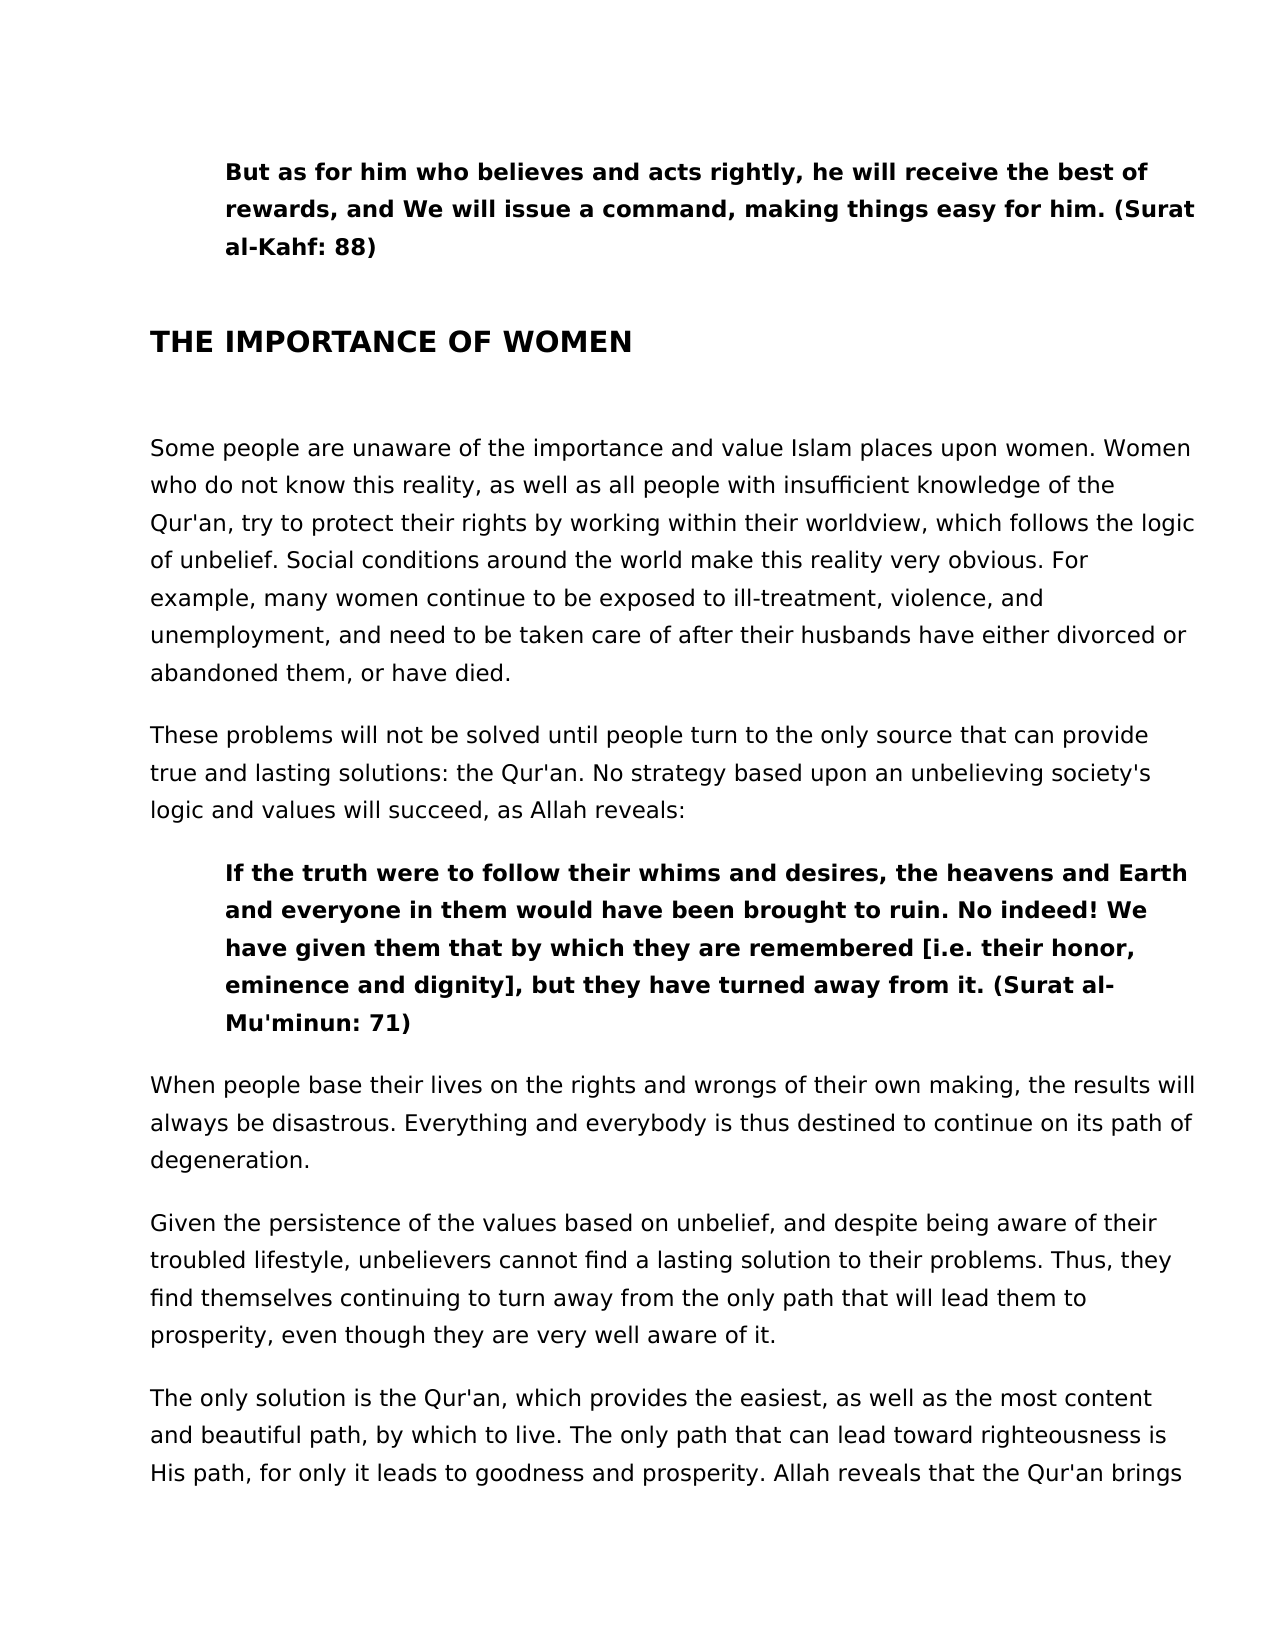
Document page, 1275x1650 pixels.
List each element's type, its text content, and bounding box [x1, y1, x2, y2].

text If the truth were to follow their whims and desires, the heavens and Earth and everyone in them would have been brought to ruin. No indeed! We have given them that by which they are remembered [i.e. their honor, eminence and dignity], but they have turned away from it. (Surat al-Mu'minun: 71) [225, 851, 1200, 1038]
text But as for him who believes and acts rightly, he will receive the best of rewards, and We will issue a command, making things easy for him. (Surat al-Kahf: 88) [225, 150, 1200, 262]
text These problems will not be solved until people turn to the only source that can provide true and lasting solutions: the Qur'an. No strategy based upon an unbelieving society's logic and values will succeed, as Allah reveals: [150, 713, 1200, 826]
subtitle THE IMPORTANCE OF WOMEN [150, 325, 1200, 359]
text When people base their lives on the rights and wrongs of their own making, the results will always be disastrous. Everything and everybody is thus destined to continue on its path of degeneration. [150, 1063, 1200, 1176]
text Given the persistence of the values based on unbelief, and despite being aware of their troubled lifestyle, unbelievers cannot find a lasting solution to their problems. Thus, they find themselves continuing to turn away from the only path that will lead them to prosperity, even though they are very well aware of it. [150, 1201, 1200, 1351]
text The only solution is the Qur'an, which provides the easiest, as well as the most content and beautiful path, by which to live. The only path that can lead toward righteousness is His path, for only it leads to goodness and prosperity. Allah reveals that the Qur'an brings [150, 1376, 1200, 1488]
text Some people are unaware of the importance and value Islam places upon women. Women who do not know this reality, as well as all people with insufficient knowledge of the Qur'an, try to protect their rights by working within their worldview, which follows the logic of unbelief. Social conditions around the world make this reality very obvious. For example, many women continue to be exposed to ill-treatment, violence, and unemployment, and need to be taken care of after their husbands have either divorced or abandoned them, or have died. [150, 426, 1200, 688]
